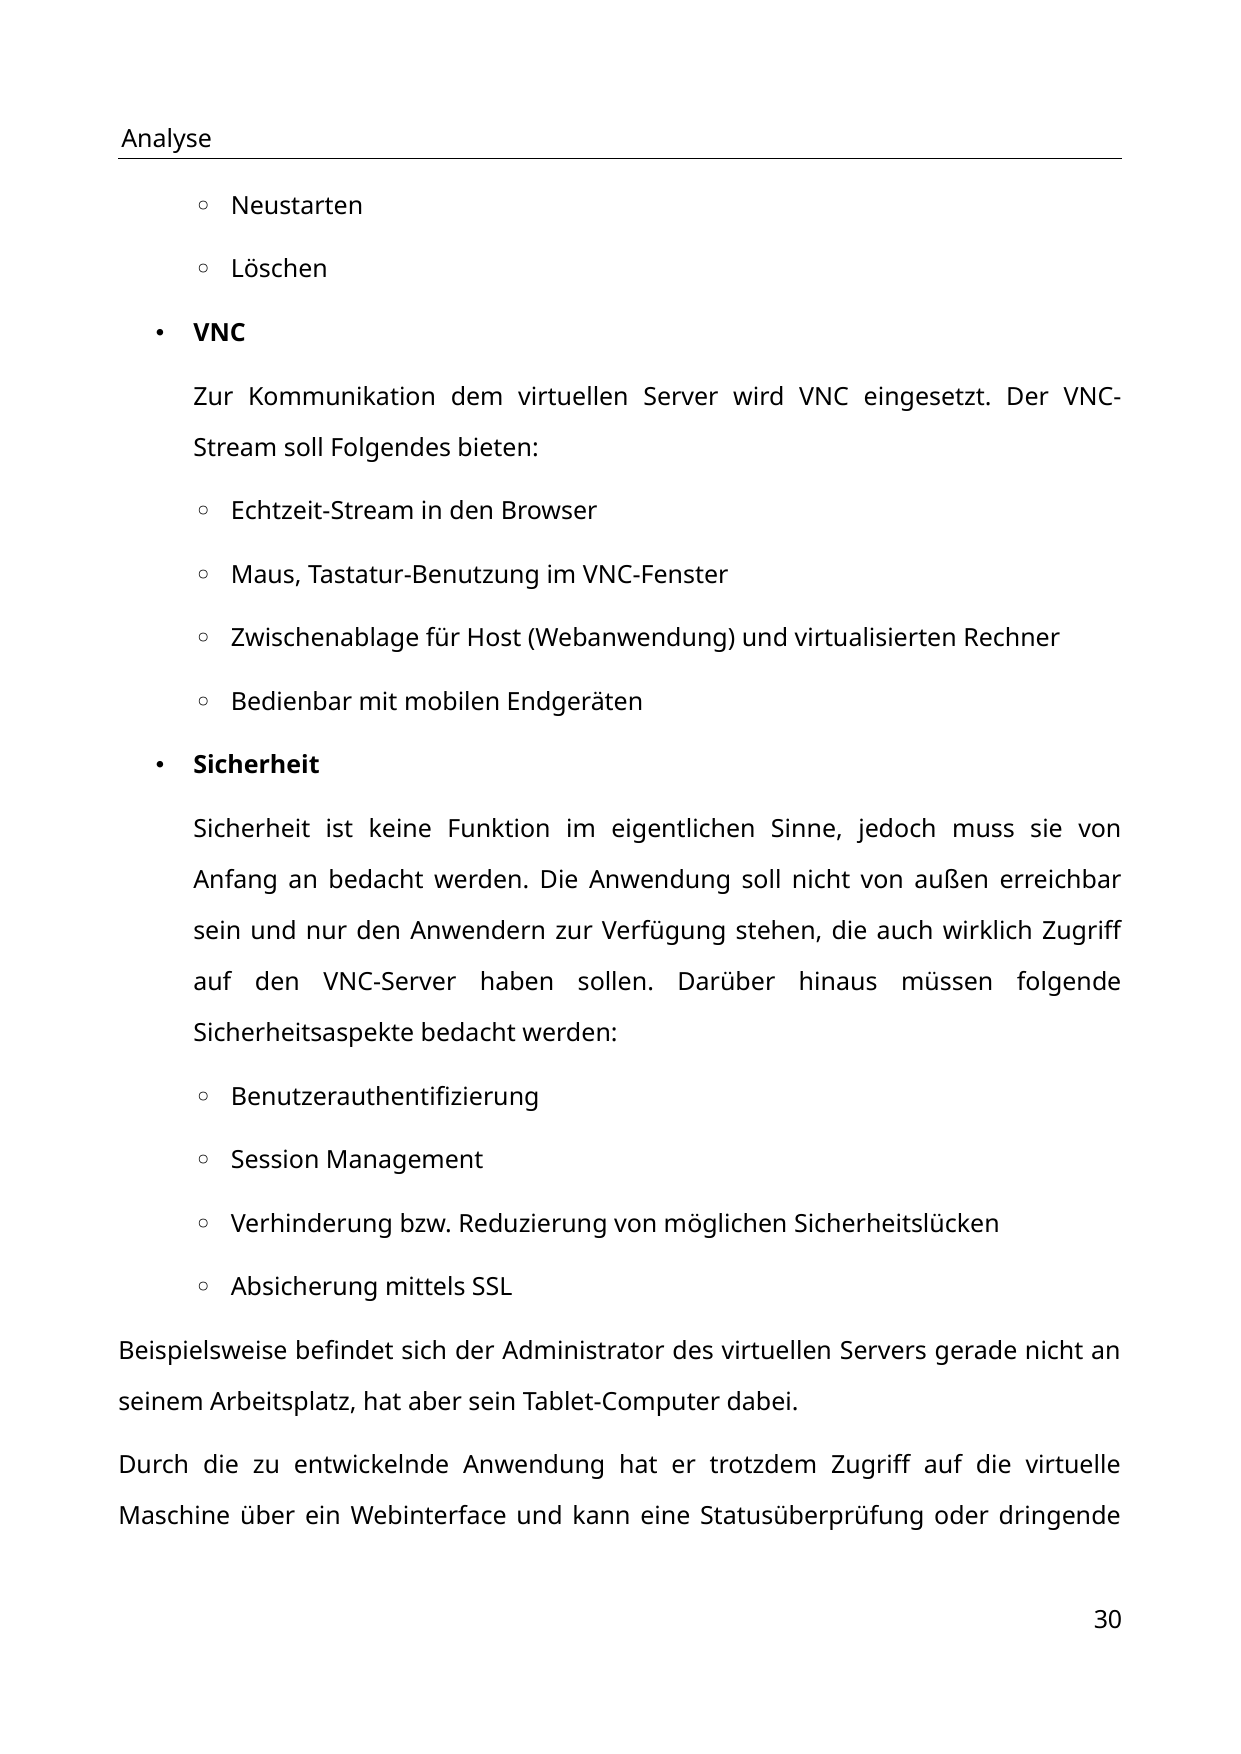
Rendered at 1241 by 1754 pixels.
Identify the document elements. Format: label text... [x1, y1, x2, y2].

list Verhinderung bzw. Reduzierung von möglichen Sicherheitslücken [193, 1205, 1122, 1239]
list VNC [156, 315, 1122, 349]
list Echtzeit-Stream in den Browser [193, 493, 1122, 527]
list Benutzerauthentifizierung [193, 1078, 1122, 1112]
list Session Management [193, 1142, 1122, 1176]
list Bedienbar mit mobilen Endgeräten [193, 683, 1122, 717]
list Zur Kommunikation dem virtuellen Server wird VNC eingesetzt. Der VNC-Stream soll Folgendes bieten: [156, 378, 1122, 463]
list Absicherung mittels SSL [193, 1269, 1122, 1303]
text Beispielsweise befindet sich der Administrator des virtuellen Servers gerade nicht an seinem Arbeitsplatz, hat aber sein Tablet-Computer dabei. [118, 1332, 1122, 1417]
list Neustarten [193, 188, 1122, 222]
list Sicherheit [156, 747, 1122, 781]
list Sicherheit ist keine Funktion im eigentlichen Sinne, jedoch muss sie von Anfang an bedacht werden. Die Anwendung soll nicht von außen erreichbar sein und nur den Anwendern zur Verfügung stehen, die auch wirklich Zugriff auf den VNC-Server haben sollen. Darüber hinaus müssen folgende Sicherheitsaspekte bedacht werden: [156, 811, 1122, 1049]
text Durch die zu entwickelnde Anwendung hat er trotzdem Zugriff auf die virtuelle Maschine über ein Webinterface und kann eine Statusüberprüfung oder dringende [118, 1447, 1122, 1532]
list Löschen [193, 251, 1122, 285]
list Maus, Tastatur-Benutzung im VNC-Fenster [193, 556, 1122, 590]
list Zwischenablage für Host (Webanwendung) und virtualisierten Rechner [193, 620, 1122, 654]
